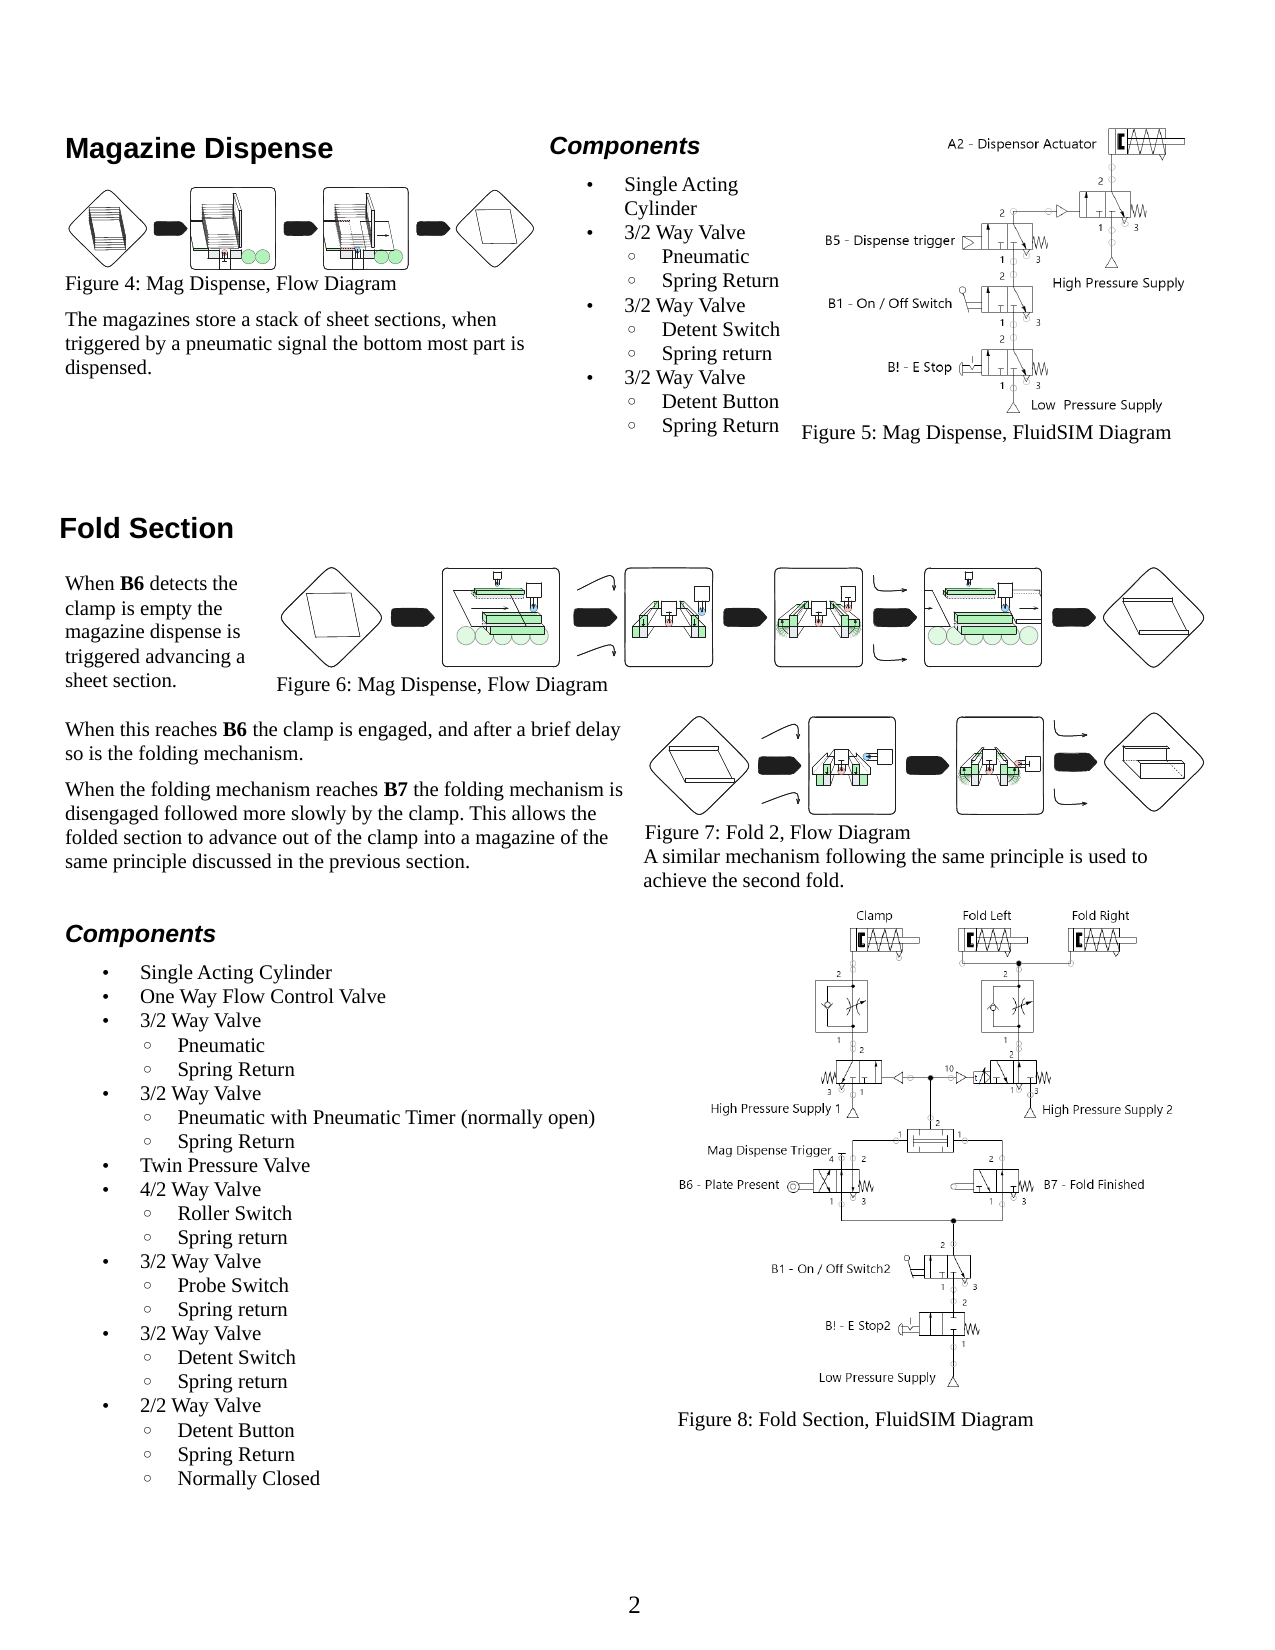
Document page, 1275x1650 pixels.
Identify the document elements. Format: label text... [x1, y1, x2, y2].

table_header [791, 113, 1216, 456]
picture [819, 118, 1193, 420]
table_header Components Single Acting Cylinder 3/2 Way Valve Pneumatic Spring Return 3/2 Way Valve Detent Switch Spring return 3/2 Way Valve Detent Button Spring Return [543, 113, 791, 456]
table_header Magazine Dispense The magazines store a stack of sheet sections, when triggered by a pneumatic signal the bottom most part is dispensed. [59, 113, 543, 456]
subtitle Fold Section [59, 511, 1216, 544]
table_header When B6 detects the clamp is empty the magazine dispense is triggered advancing a sheet section. [59, 557, 266, 702]
table_header When this reaches B6 the clamp is engaged, and after a brief delay so is the folding mechanism. When the folding mechanism reaches B7 the folding mechanism is disengaged followed more slowly by the clamp. This allows the folded section to advance out of the clamp into a magazine of the same principle discussed in the previous section. [59, 702, 637, 901]
table_header A similar mechanism following the same principle is used to achieve the second fold. [638, 702, 1216, 901]
table_header [266, 557, 1216, 702]
picture [677, 906, 1176, 1407]
table_header Components Single Acting Cylinder One Way Flow Control Valve 3/2 Way Valve Pneumatic Spring Return 3/2 Way Valve Pneumatic with Pneumatic Timer (normally open) Spring Return Twin Pressure Valve 4/2 Way Valve Roller Switch Spring return 3/2 Way Valve Probe Switch Spring return 3/2 Way Valve Detent Switch Spring return 2/2 Way Valve Detent Button Spring Return Normally Closed [59, 901, 637, 1495]
table_header [638, 901, 1216, 1495]
